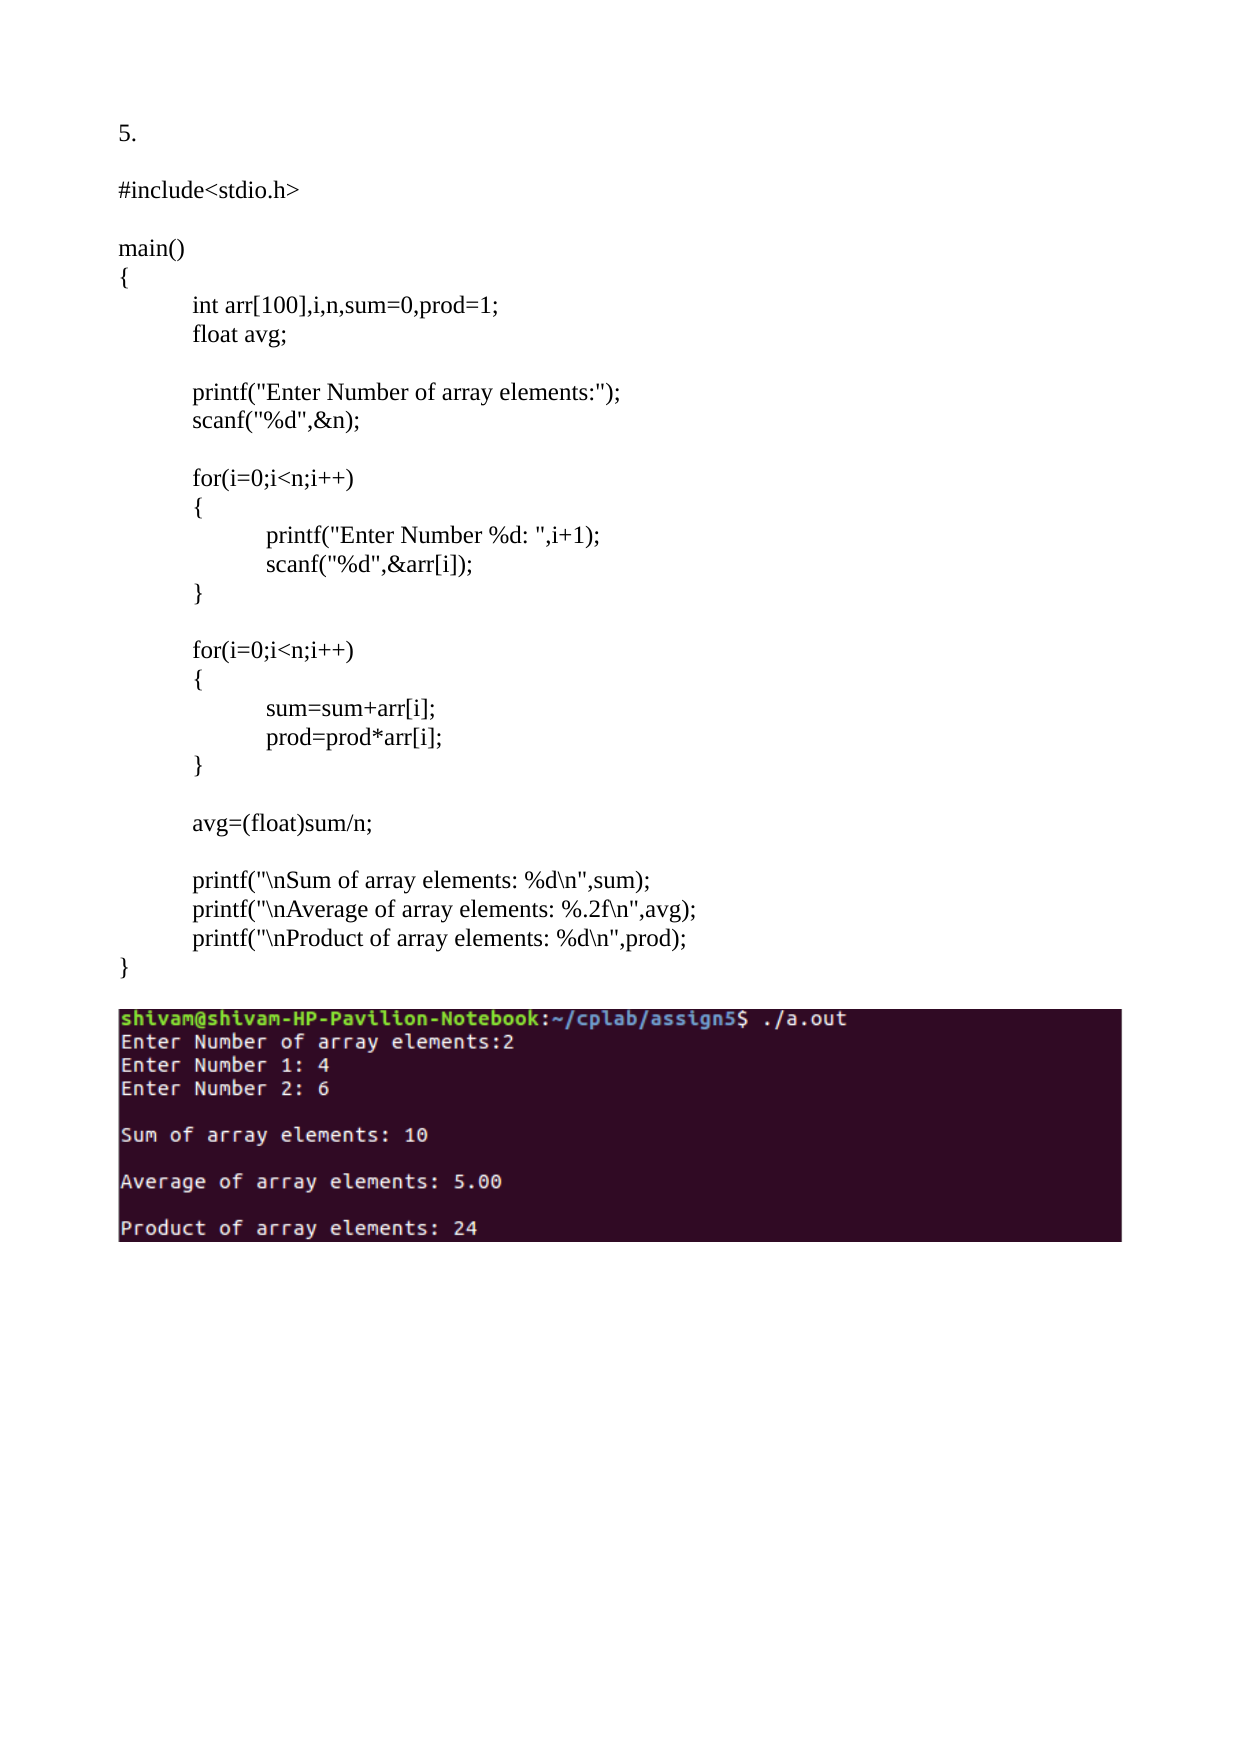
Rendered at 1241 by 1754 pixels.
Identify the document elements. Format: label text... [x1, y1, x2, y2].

text } [118, 952, 1122, 981]
text #include<stdio.h> [118, 176, 1122, 204]
text printf("Enter Number of array elements:"); [118, 377, 1122, 406]
text printf("\nAverage of array elements: %.2f\n",avg); [118, 894, 1122, 923]
text 5. [118, 118, 1122, 147]
text } [118, 578, 1122, 607]
text sum=sum+arr[i]; [118, 693, 1122, 722]
text printf("Enter Number %d: ",i+1); [118, 521, 1122, 549]
text scanf("%d",&n); [118, 406, 1122, 434]
text { [118, 492, 1122, 521]
text prod=prod*arr[i]; [118, 722, 1122, 751]
text { [118, 664, 1122, 693]
text for(i=0;i<n;i++) [118, 636, 1122, 664]
text main() [118, 233, 1122, 262]
text int arr[100],i,n,sum=0,prod=1; [118, 291, 1122, 319]
text } [118, 751, 1122, 779]
text float avg; [118, 319, 1122, 348]
text { [118, 262, 1122, 291]
picture [118, 1009, 1123, 1242]
text for(i=0;i<n;i++) [118, 463, 1122, 492]
text printf("\nProduct of array elements: %d\n",prod); [118, 923, 1122, 952]
text scanf("%d",&arr[i]); [118, 549, 1122, 578]
text printf("\nSum of array elements: %d\n",sum); [118, 866, 1122, 894]
text avg=(float)sum/n; [118, 808, 1122, 837]
